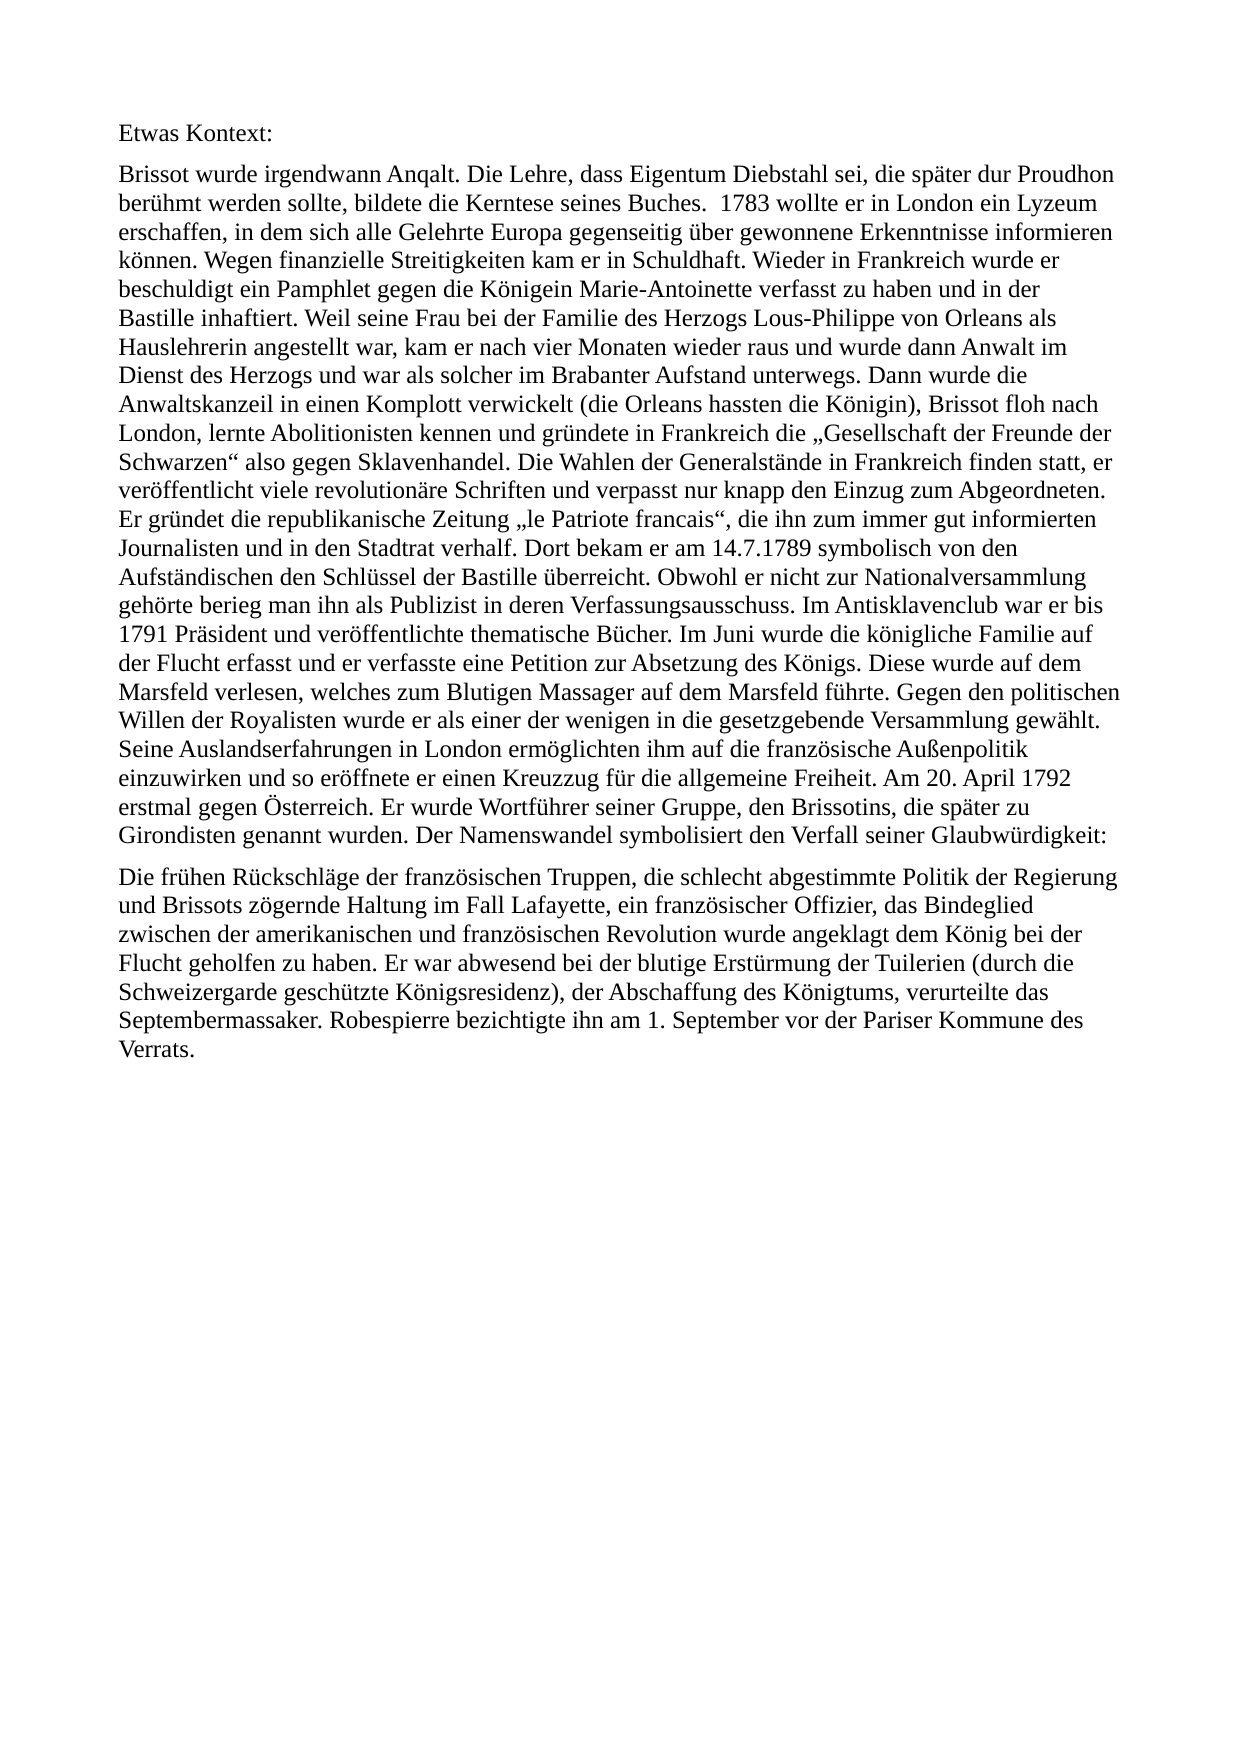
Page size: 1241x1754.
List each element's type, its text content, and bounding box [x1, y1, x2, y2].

text Etwas Kontext: [118, 118, 1122, 147]
text Die frühen Rückschläge der französischen Truppen, die schlecht abgestimmte Politik der Regierung und Brissots zögernde Haltung im Fall Lafayette, ein französischer Offizier, das Bindeglied zwischen der amerikanischen und französischen Revolution wurde angeklagt dem König bei der Flucht geholfen zu haben. Er war abwesend bei der blutige Erstürmung der Tuilerien (durch die Schweizergarde geschützte Königsresidenz), der Abschaffung des Königtums, verurteilte das Septembermassaker. Robespierre bezichtigte ihn am 1. September vor der Pariser Kommune des Verrats. [118, 862, 1122, 1063]
text Brissot wurde irgendwann Anqalt. Die Lehre, dass Eigentum Diebstahl sei, die später dur Proudhon berühmt werden sollte, bildete die Kerntese seines Buches. 1783 wollte er in London ein Lyzeum erschaffen, in dem sich alle Gelehrte Europa gegenseitig über gewonnene Erkenntnisse informieren können. Wegen finanzielle Streitigkeiten kam er in Schuldhaft. Wieder in Frankreich wurde er beschuldigt ein Pamphlet gegen die Königein Marie-Antoinette verfasst zu haben und in der Bastille inhaftiert. Weil seine Frau bei der Familie des Herzogs Lous-Philippe von Orleans als Hauslehrerin angestellt war, kam er nach vier Monaten wieder raus und wurde dann Anwalt im Dienst des Herzogs und war als solcher im Brabanter Aufstand unterwegs. Dann wurde die Anwaltskanzeil in einen Komplott verwickelt (die Orleans hassten die Königin), Brissot floh nach London, lernte Abolitionisten kennen und gründete in Frankreich die „Gesellschaft der Freunde der Schwarzen“ also gegen Sklavenhandel. Die Wahlen der Generalstände in Frankreich finden statt, er veröffentlicht viele revolutionäre Schriften und verpasst nur knapp den Einzug zum Abgeordneten. Er gründet die republikanische Zeitung „le Patriote francais“, die ihn zum immer gut informierten Journalisten und in den Stadtrat verhalf. Dort bekam er am 14.7.1789 symbolisch von den Aufständischen den Schlüssel der Bastille überreicht. Obwohl er nicht zur Nationalversammlung gehörte berieg man ihn als Publizist in deren Verfassungsausschuss. Im Antisklavenclub war er bis 1791 Präsident und veröffentlichte thematische Bücher. Im Juni wurde die königliche Familie auf der Flucht erfasst und er verfasste eine Petition zur Absetzung des Königs. Diese wurde auf dem Marsfeld verlesen, welches zum Blutigen Massager auf dem Marsfeld führte. Gegen den politischen Willen der Royalisten wurde er als einer der wenigen in die gesetzgebende Versammlung gewählt. Seine Auslandserfahrungen in London ermöglichten ihm auf die französische Außenpolitik einzuwirken und so eröffnete er einen Kreuzzug für die allgemeine Freiheit. Am 20. April 1792 erstmal gegen Österreich. Er wurde Wortführer seiner Gruppe, den Brissotins, die später zu Girondisten genannt wurden. Der Namenswandel symbolisiert den Verfall seiner Glaubwürdigkeit: [118, 159, 1122, 849]
